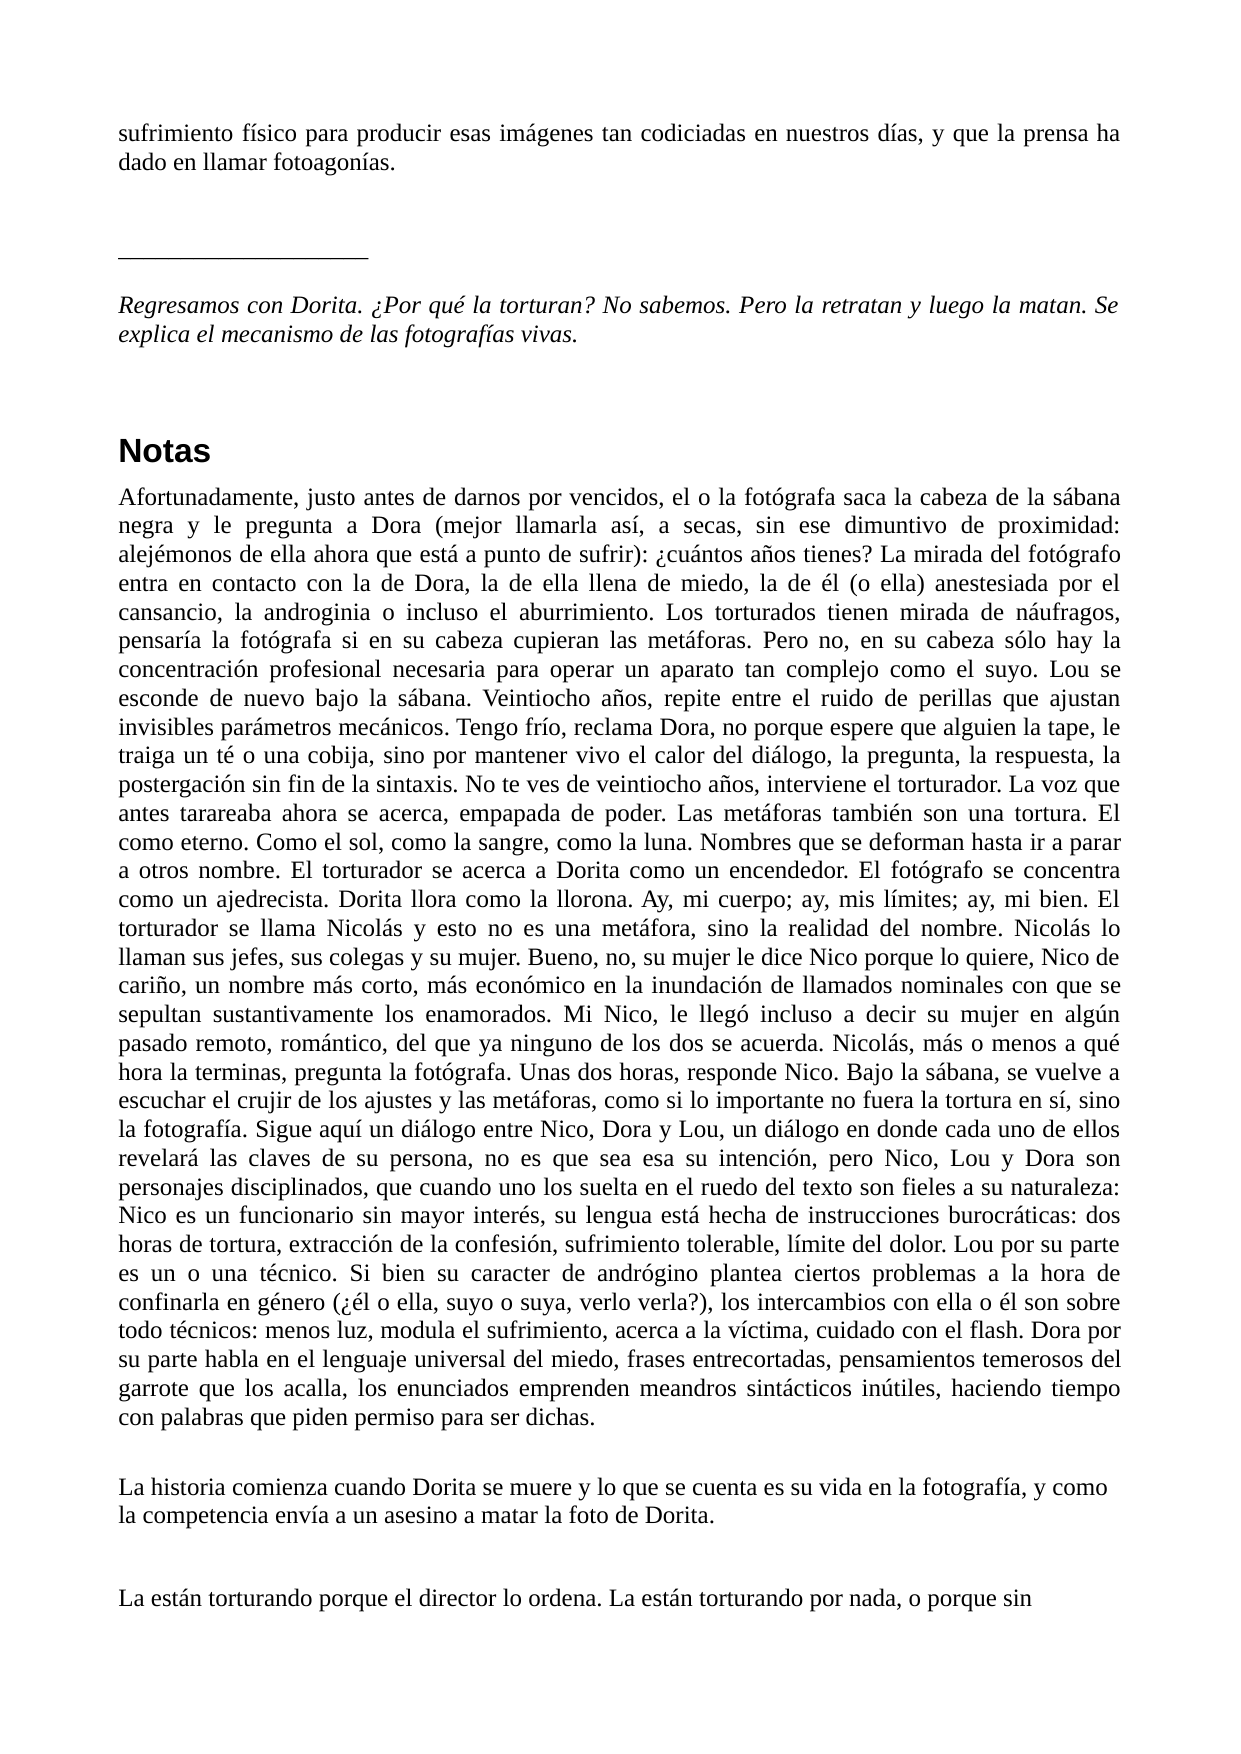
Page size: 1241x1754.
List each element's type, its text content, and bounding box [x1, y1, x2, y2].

text La historia comienza cuando Dorita se muere y lo que se cuenta es su vida en la fotografía, y como la competencia envía a un asesino a matar la foto de Dorita. [118, 1472, 1122, 1529]
text sufrimiento físico para producir esas imágenes tan codiciadas en nuestros días, y que la prensa ha dado en llamar fotoagonías. [118, 118, 1122, 176]
subtitle Notas [118, 431, 1122, 469]
text La están torturando porque el director lo ordena. La están torturando por nada, o porque sin [118, 1583, 1122, 1612]
text ____________________ [118, 233, 1122, 262]
text Afortunadamente, justo antes de darnos por vencidos, el o la fotógrafa saca la cabeza de la sábana negra y le pregunta a Dora (mejor llamarla así, a secas, sin ese dimuntivo de proximidad: alejémonos de ella ahora que está a punto de sufrir): ¿cuántos años tienes? La mirada del fotógrafo entra en contacto con la de Dora, la de ella llena de miedo, la de él (o ella) anestesiada por el cansancio, la androginia o incluso el aburrimiento. Los torturados tienen mirada de náufragos, pensaría la fotógrafa si en su cabeza cupieran las metáforas. Pero no, en su cabeza sólo hay la concentración profesional necesaria para operar un aparato tan complejo como el suyo. Lou se esconde de nuevo bajo la sábana. Veintiocho años, repite entre el ruido de perillas que ajustan invisibles parámetros mecánicos. Tengo frío, reclama Dora, no porque espere que alguien la tape, le traiga un té o una cobija, sino por mantener vivo el calor del diálogo, la pregunta, la respuesta, la postergación sin fin de la sintaxis. No te ves de veintiocho años, interviene el torturador. La voz que antes tarareaba ahora se acerca, empapada de poder. Las metáforas también son una tortura. El como eterno. Como el sol, como la sangre, como la luna. Nombres que se deforman hasta ir a parar a otros nombre. El torturador se acerca a Dorita como un encendedor. El fotógrafo se concentra como un ajedrecista. Dorita llora como la llorona. Ay, mi cuerpo; ay, mis límites; ay, mi bien. El torturador se llama Nicolás y esto no es una metáfora, sino la realidad del nombre. Nicolás lo llaman sus jefes, sus colegas y su mujer. Bueno, no, su mujer le dice Nico porque lo quiere, Nico de cariño, un nombre más corto, más económico en la inundación de llamados nominales con que se sepultan sustantivamente los enamorados. Mi Nico, le llegó incluso a decir su mujer en algún pasado remoto, romántico, del que ya ninguno de los dos se acuerda. Nicolás, más o menos a qué hora la terminas, pregunta la fotógrafa. Unas dos horas, responde Nico. Bajo la sábana, se vuelve a escuchar el crujir de los ajustes y las metáforas, como si lo importante no fuera la tortura en sí, sino la fotografía. Sigue aquí un diálogo entre Nico, Dora y Lou, un diálogo en donde cada uno de ellos revelará las claves de su persona, no es que sea esa su intención, pero Nico, Lou y Dora son personajes disciplinados, que cuando uno los suelta en el ruedo del texto son fieles a su naturaleza: Nico es un funcionario sin mayor interés, su lengua está hecha de instrucciones burocráticas: dos horas de tortura, extracción de la confesión, sufrimiento tolerable, límite del dolor. Lou por su parte es un o una técnico. Si bien su caracter de andrógino plantea ciertos problemas a la hora de confinarla en género (¿él o ella, suyo o suya, verlo verla?), los intercambios con ella o él son sobre todo técnicos: menos luz, modula el sufrimiento, acerca a la víctima, cuidado con el flash. Dora por su parte habla en el lenguaje universal del miedo, frases entrecortadas, pensamientos temerosos del garrote que los acalla, los enunciados emprenden meandros sintácticos inútiles, haciendo tiempo con palabras que piden permiso para ser dichas. [118, 482, 1122, 1431]
text Regresamos con Dorita. ¿Por qué la torturan? No sabemos. Pero la retratan y luego la matan. Se explica el mecanismo de las fotografías vivas. [118, 291, 1122, 348]
